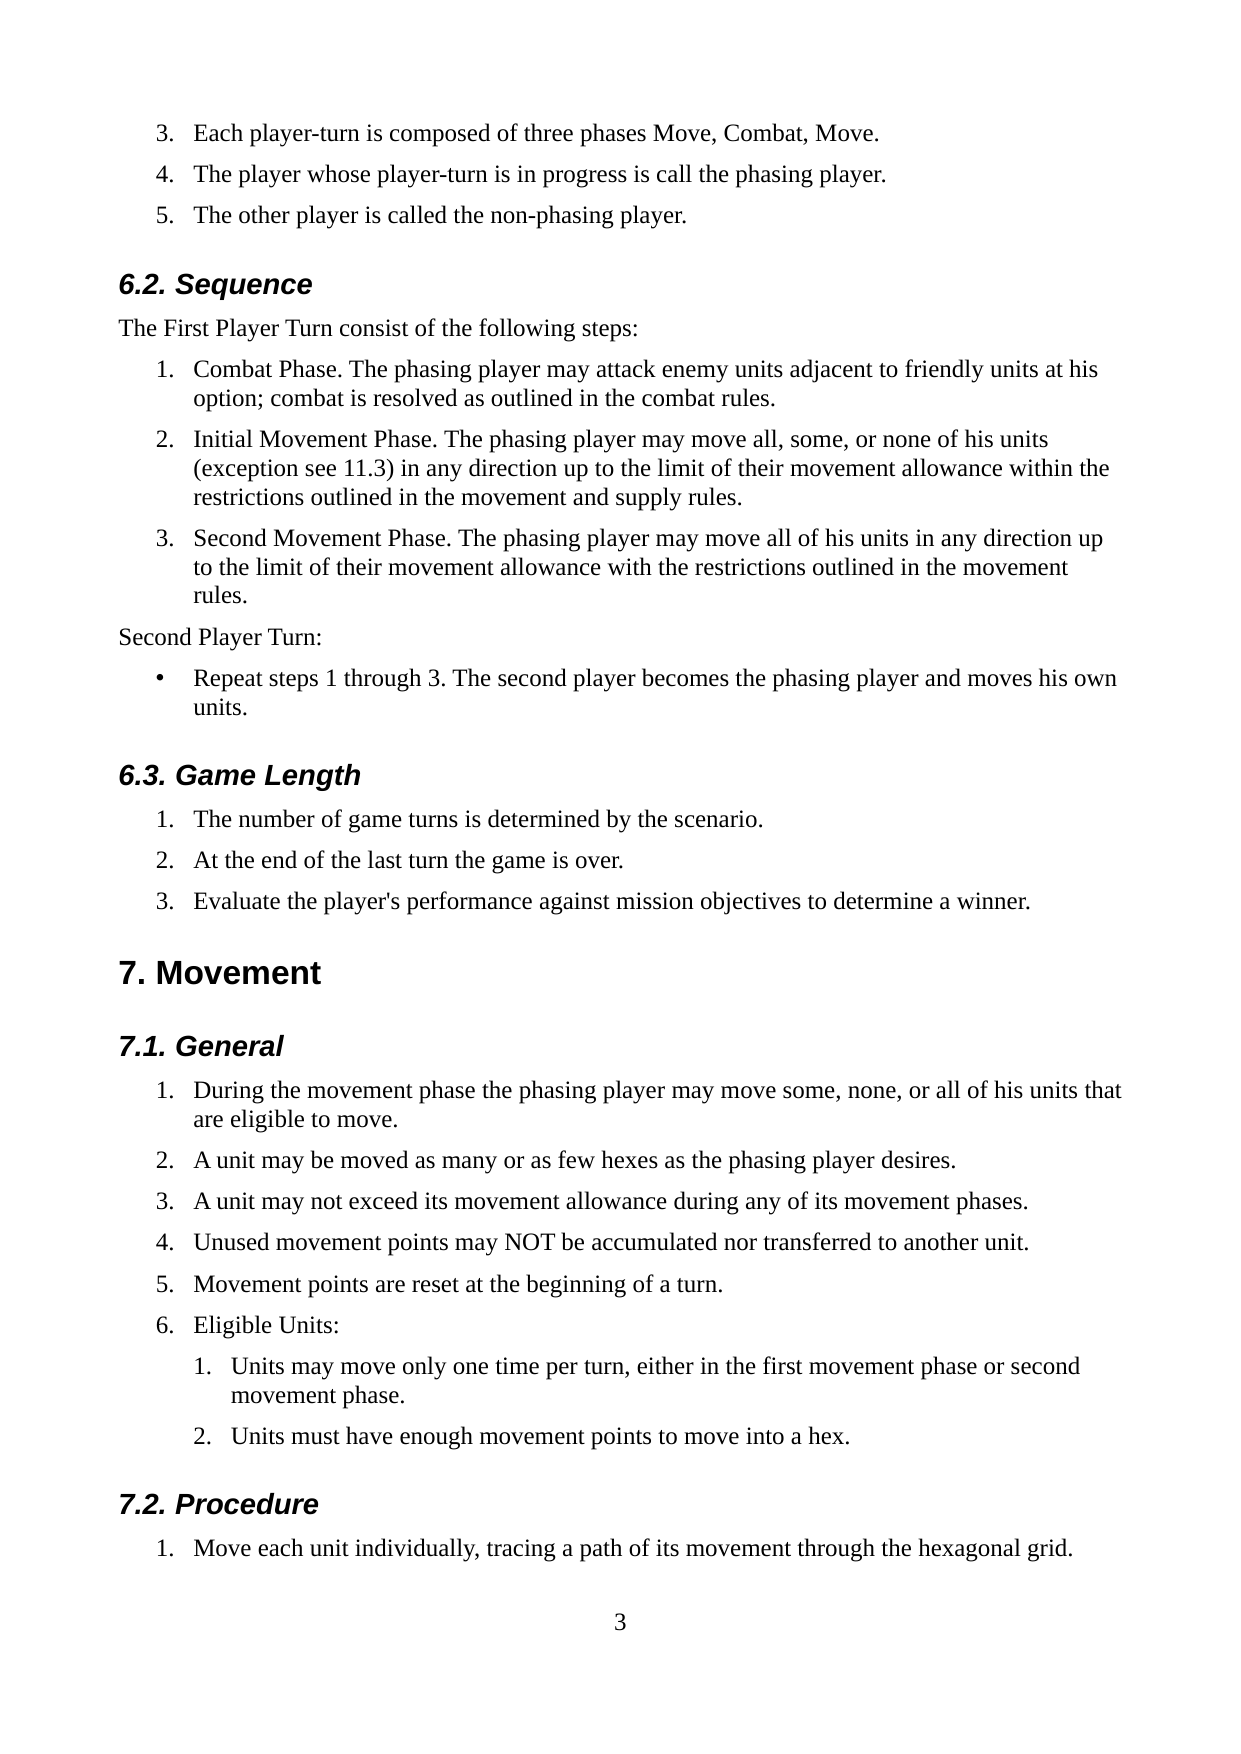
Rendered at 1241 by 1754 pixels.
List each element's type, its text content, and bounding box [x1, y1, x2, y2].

subtitle Procedure [118, 1487, 1122, 1521]
list During the movement phase the phasing player may move some, none, or all of his units that are eligible to move. [156, 1075, 1122, 1132]
subtitle Sequence [118, 267, 1122, 300]
list Movement points are reset at the beginning of a turn. [156, 1269, 1122, 1297]
subtitle Movement [118, 953, 1122, 991]
text The First Player Turn consist of the following steps: [118, 313, 1122, 342]
list Combat Phase. The phasing player may attack enemy units adjacent to friendly units at his option; combat is resolved as outlined in the combat rules. [156, 354, 1122, 412]
list Move each unit individually, tracing a path of its movement through the hexagonal grid. [156, 1533, 1122, 1562]
list Unused movement points may NOT be accumulated nor transferred to another unit. [156, 1227, 1122, 1256]
subtitle Game Length [118, 758, 1122, 791]
list Eligible Units: [156, 1310, 1122, 1339]
list Units may move only one time per turn, either in the first movement phase or second movement phase. [193, 1351, 1122, 1409]
list Each player-turn is composed of three phases Move, Combat, Move. [156, 118, 1122, 147]
list At the end of the last turn the game is over. [156, 845, 1122, 874]
subtitle General [118, 1029, 1122, 1062]
list Second Movement Phase. The phasing player may move all of his units in any direction up to the limit of their movement allowance with the restrictions outlined in the movement rules. [156, 523, 1122, 609]
list The number of game turns is determined by the scenario. [156, 804, 1122, 833]
list The player whose player-turn is in progress is call the phasing player. [156, 159, 1122, 188]
list Repeat steps 1 through 3. The second player becomes the phasing player and moves his own units. [156, 663, 1122, 720]
list A unit may not exceed its movement allowance during any of its movement phases. [156, 1186, 1122, 1215]
list A unit may be moved as many or as few hexes as the phasing player desires. [156, 1145, 1122, 1174]
list Evaluate the player's performance against mission objectives to determine a winner. [156, 886, 1122, 915]
list The other player is called the non-phasing player. [156, 201, 1122, 229]
text Second Player Turn: [118, 622, 1122, 650]
list Units must have enough movement points to move into a hex. [193, 1421, 1122, 1450]
list Initial Movement Phase. The phasing player may move all, some, or none of his units (exception see 11.3) in any direction up to the limit of their movement allowance within the restrictions outlined in the movement and supply rules. [156, 424, 1122, 510]
